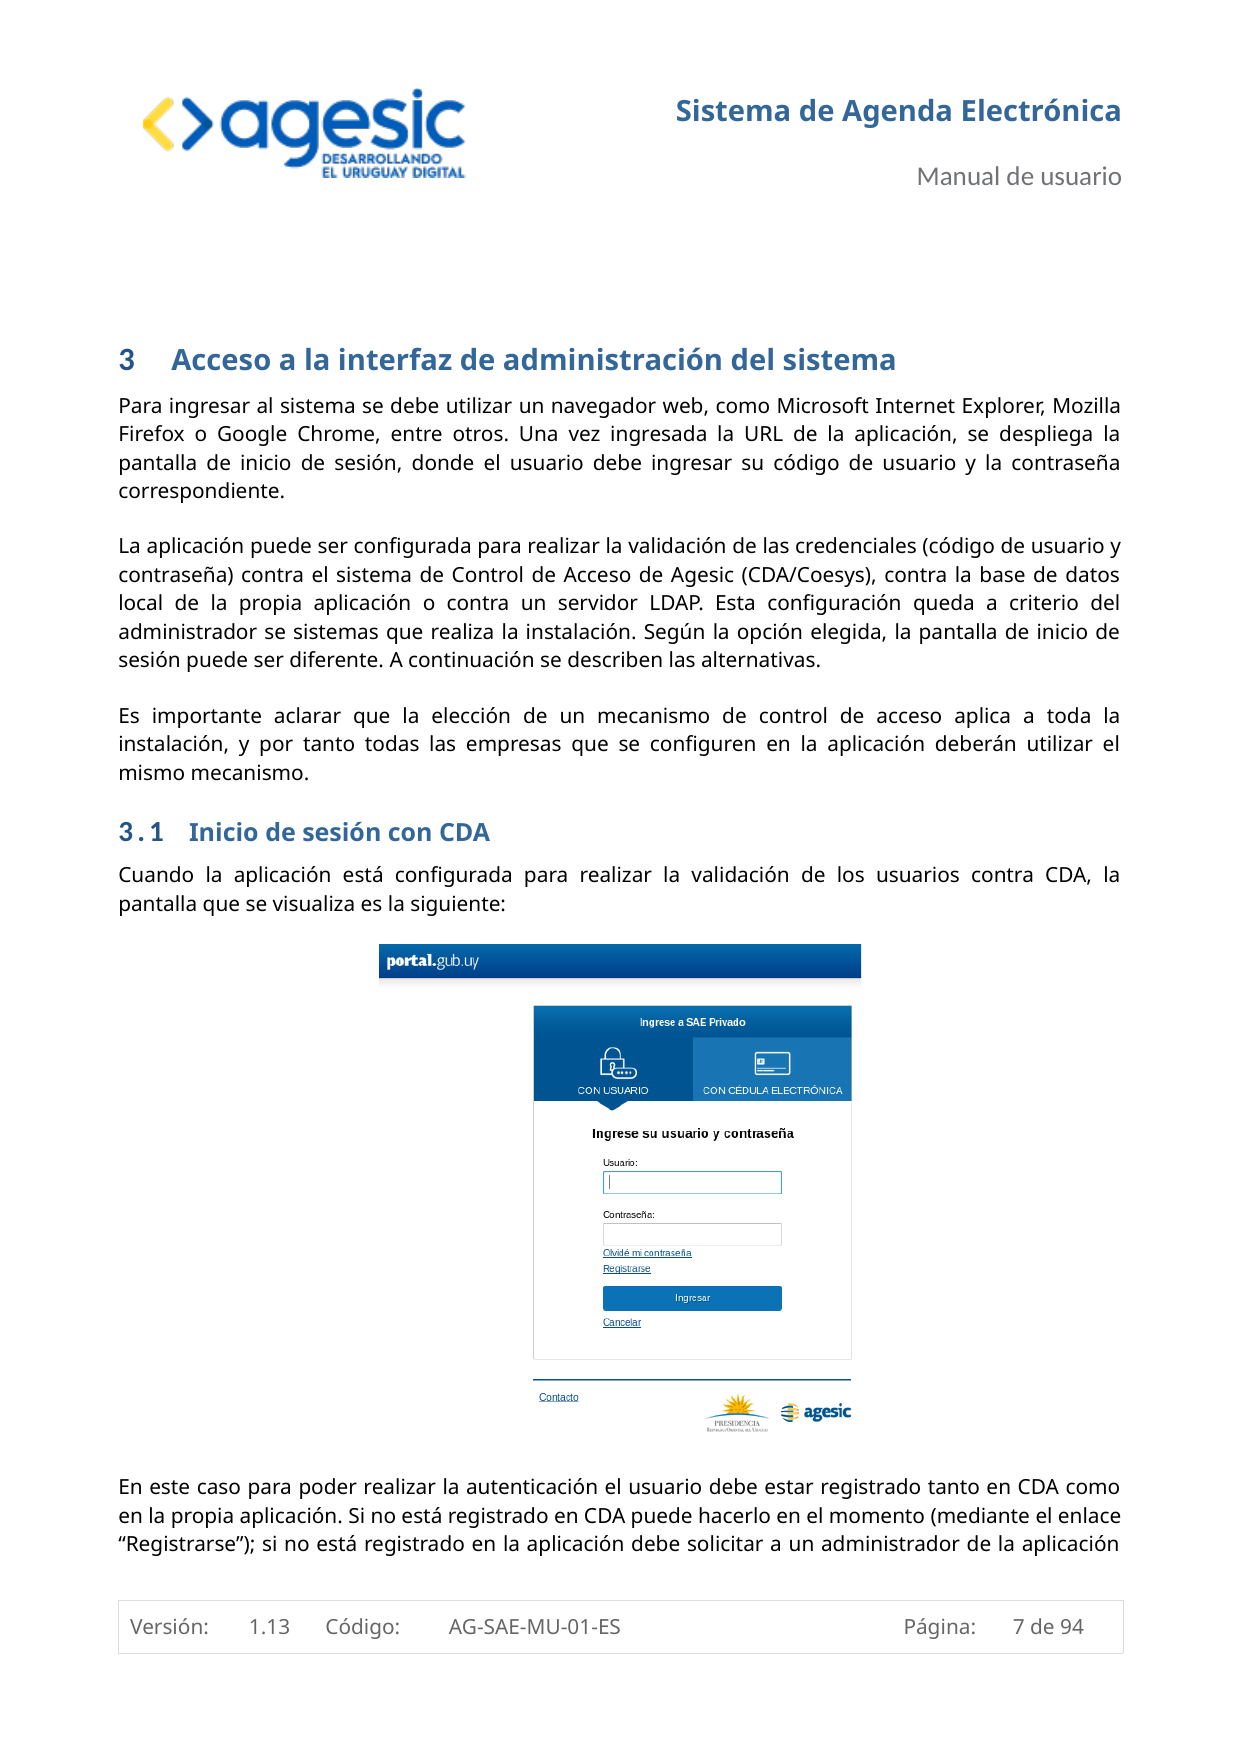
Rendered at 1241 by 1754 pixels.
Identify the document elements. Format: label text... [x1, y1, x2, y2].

subtitle Acceso a la interfaz de administración del sistema [118, 339, 1122, 379]
text Cuando la aplicación está configurada para realizar la validación de los usuarios contra CDA, la pantalla que se visualiza es la siguiente: [118, 861, 1122, 917]
picture [379, 944, 862, 1443]
text Para ingresar al sistema se debe utilizar un navegador web, como Microsoft Internet Explorer, Mozilla Firefox o Google Chrome, entre otros. Una vez ingresada la URL de la aplicación, se despliega la pantalla de inicio de sesión, donde el usuario debe ingresar su código de usuario y la contraseña correspondiente. [118, 391, 1122, 504]
text En este caso para poder realizar la autenticación el usuario debe estar registrado tanto en CDA como en la propia aplicación. Si no está registrado en CDA puede hacerlo en el momento (mediante el enlace “Registrarse”); si no está registrado en la aplicación debe solicitar a un administrador de la aplicación [118, 944, 1122, 1558]
picture [142, 88, 466, 178]
text La aplicación puede ser configurada para realizar la validación de las credenciales (código de usuario y contraseña) contra el sistema de Control de Acceso de Agesic (CDA/Coesys), contra la base de datos local de la propia aplicación o contra un servidor LDAP. Esta configuración queda a criterio del administrador se sistemas que realiza la instalación. Según la opción elegida, la pantalla de inicio de sesión puede ser diferente. A continuación se describen las alternativas. [118, 532, 1122, 674]
text Es importante aclarar que la elección de un mecanismo de control de acceso aplica a toda la instalación, y por tanto todas las empresas que se configuren en la aplicación deberán utilizar el mismo mecanismo. [118, 701, 1122, 786]
subtitle Inicio de sesión con CDA [118, 813, 1122, 849]
